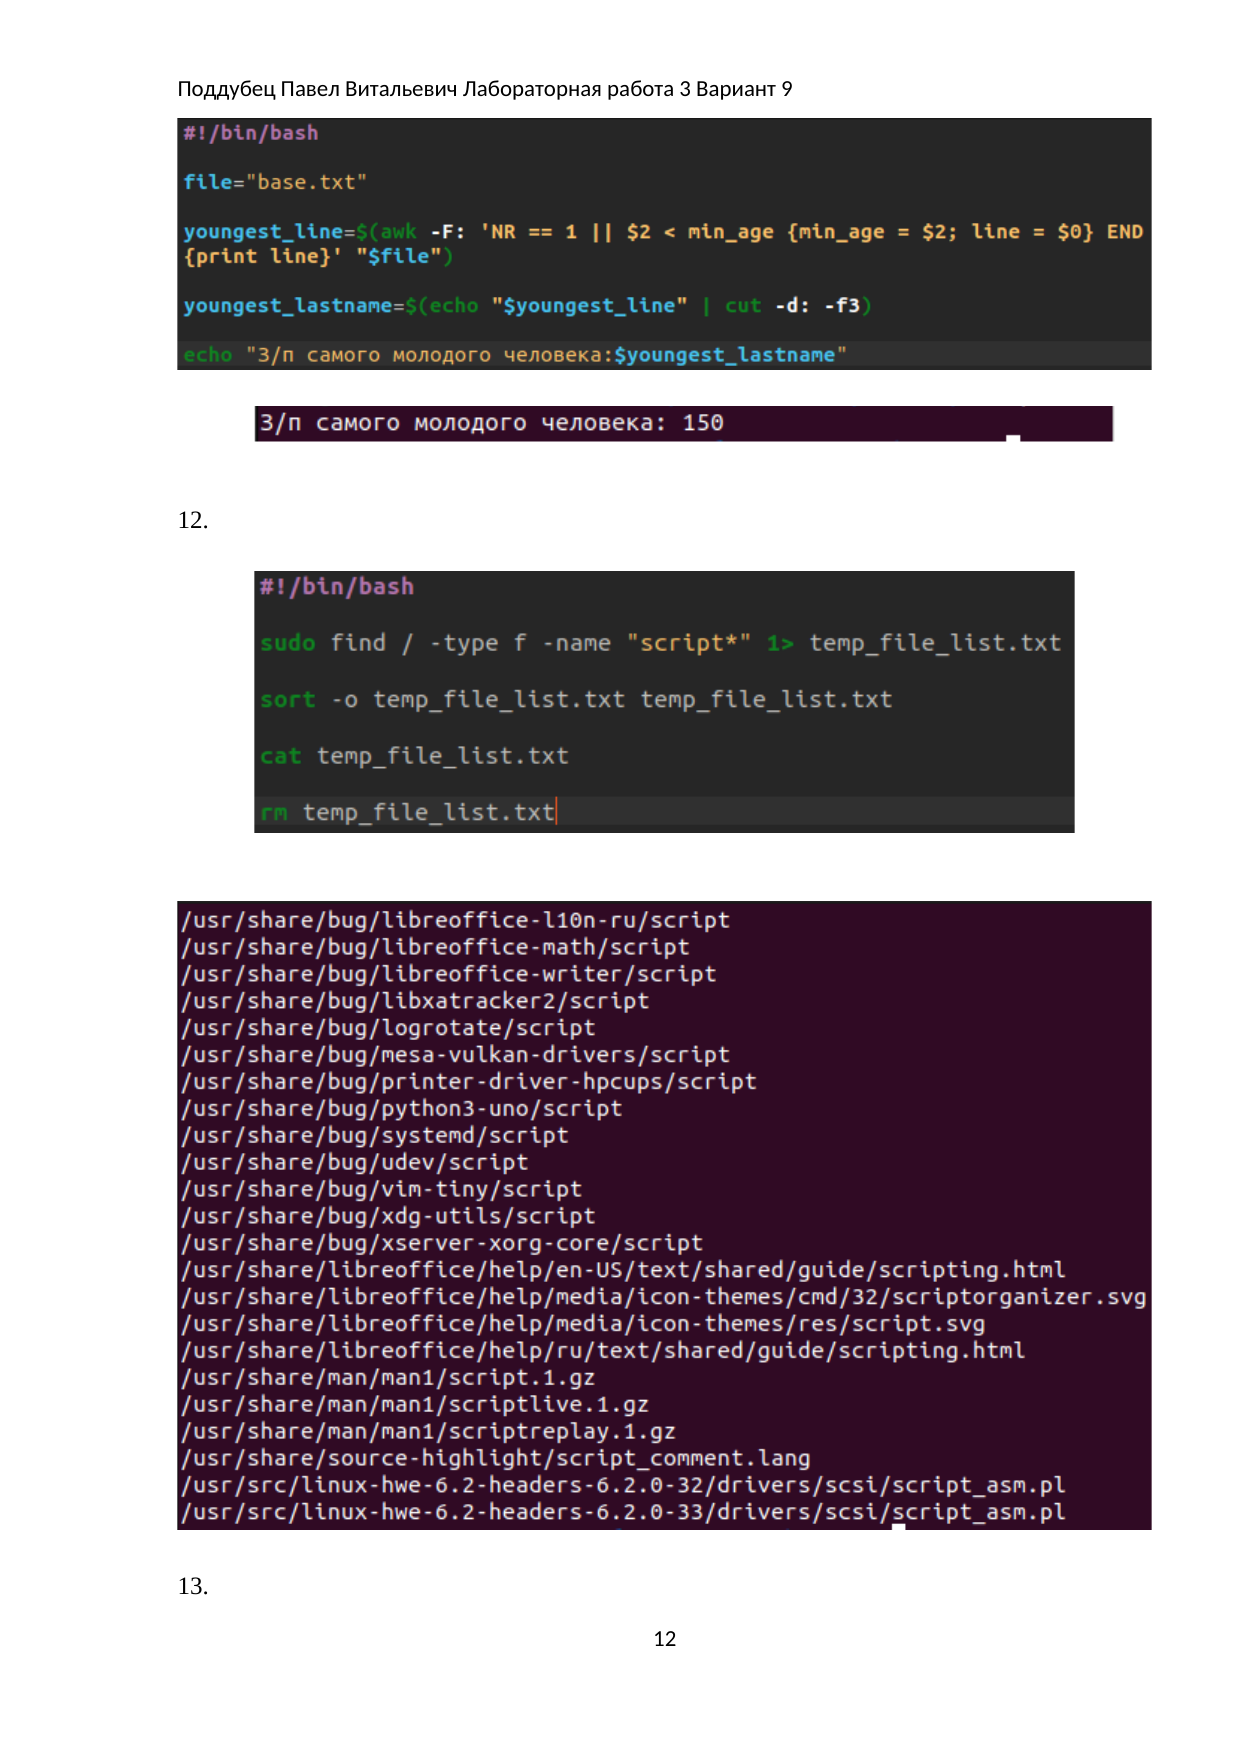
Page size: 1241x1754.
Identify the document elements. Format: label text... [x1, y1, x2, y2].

picture [177, 118, 1152, 370]
picture [213, 406, 1116, 461]
text 13. [177, 1571, 1152, 1600]
picture [254, 571, 1075, 833]
picture [177, 901, 1152, 1530]
text 12. [177, 505, 1152, 534]
